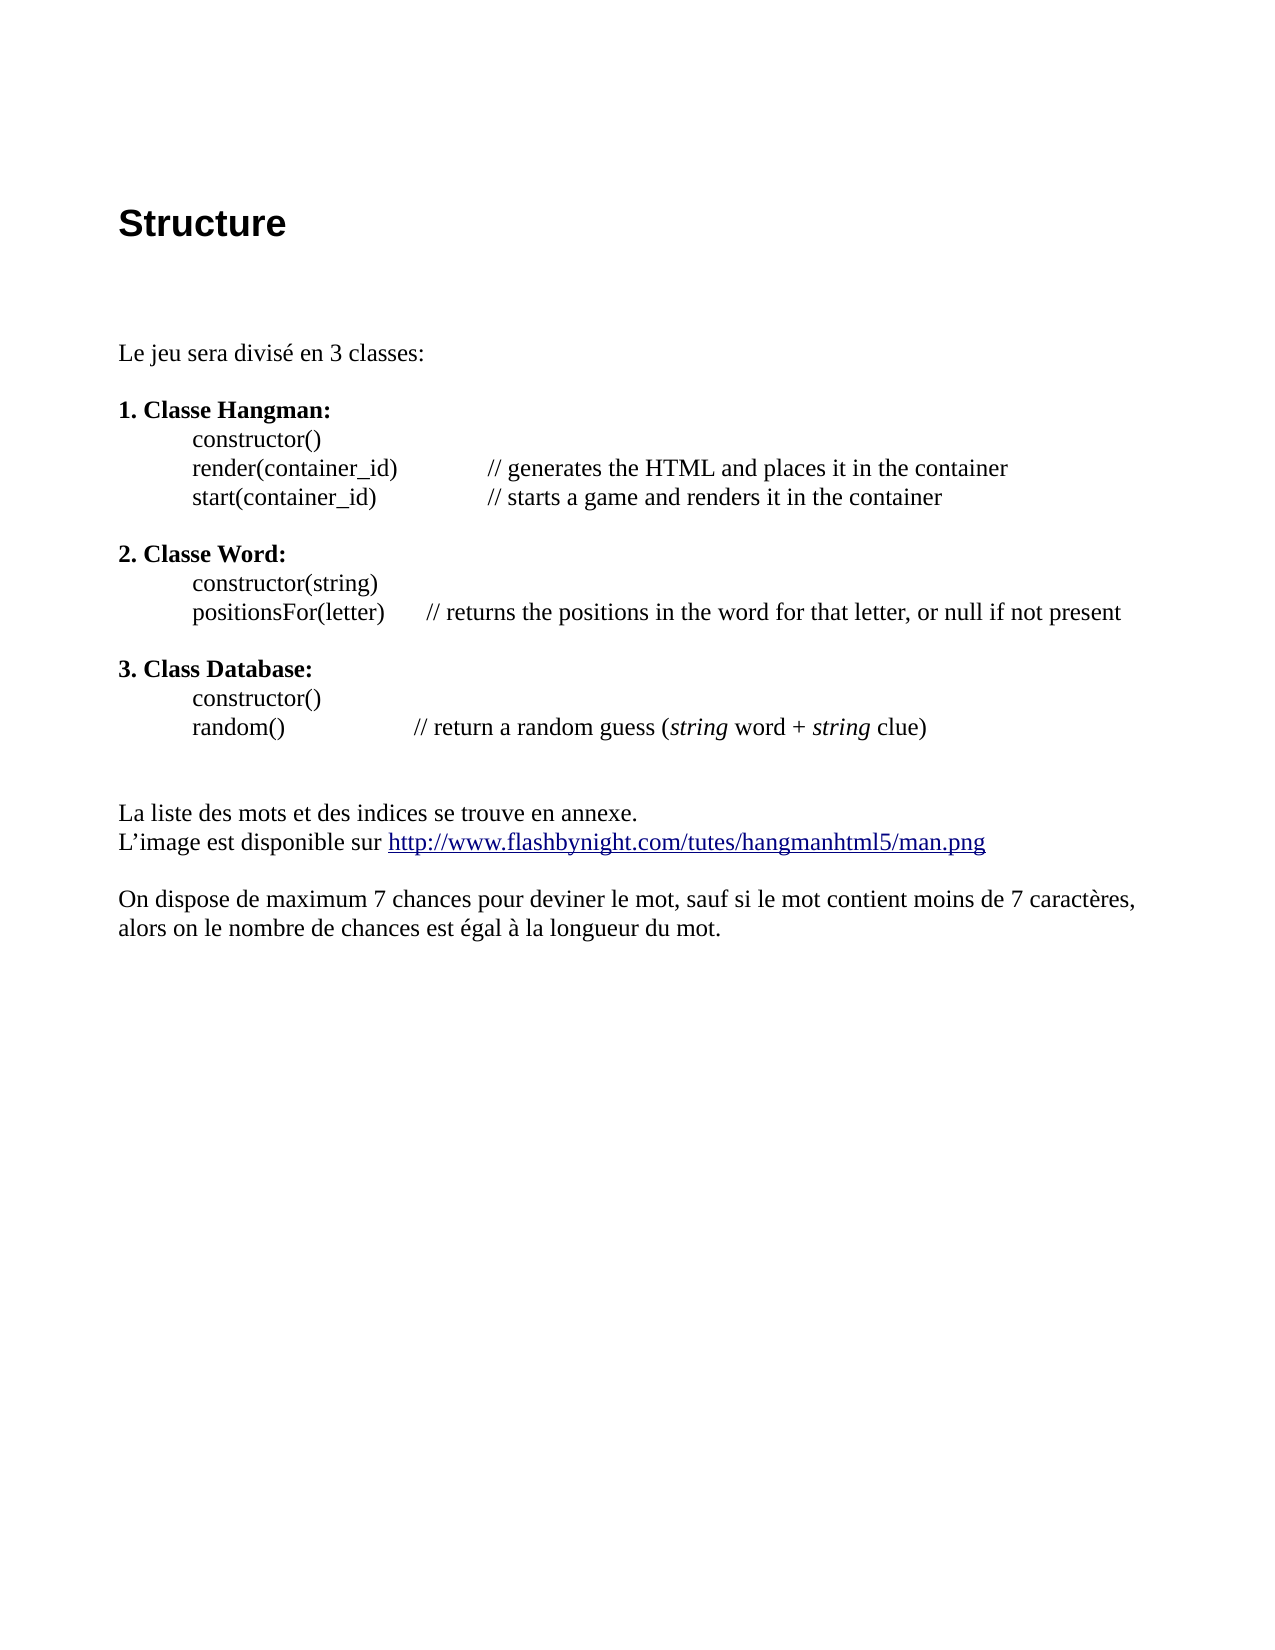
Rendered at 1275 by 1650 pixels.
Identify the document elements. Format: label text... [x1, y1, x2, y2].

text 1. Classe Hangman: [118, 395, 1157, 424]
text constructor() [118, 683, 1157, 712]
text random() // return a random guess (string word + string clue) [118, 712, 1157, 740]
text Le jeu sera divisé en 3 classes: [118, 338, 1157, 367]
subtitle Structure [118, 201, 1157, 244]
text On dispose de maximum 7 chances pour deviner le mot, sauf si le mot contient moins de 7 caractères, alors on le nombre de chances est égal à la longueur du mot. [118, 884, 1157, 942]
text positionsFor(letter) // returns the positions in the word for that letter, or null if not present [118, 597, 1157, 625]
text constructor(string) [118, 568, 1157, 597]
text 3. Class Database: [118, 654, 1157, 683]
text constructor() [118, 424, 1157, 453]
text render(container_id) // generates the HTML and places it in the container [118, 453, 1157, 482]
text start(container_id) // starts a game and renders it in the container [118, 482, 1157, 510]
text 2. Classe Word: [118, 539, 1157, 568]
text L’image est disponible sur http://www.flashbynight.com/tutes/hangmanhtml5/man.png [118, 827, 1157, 855]
text La liste des mots et des indices se trouve en annexe. [118, 798, 1157, 827]
